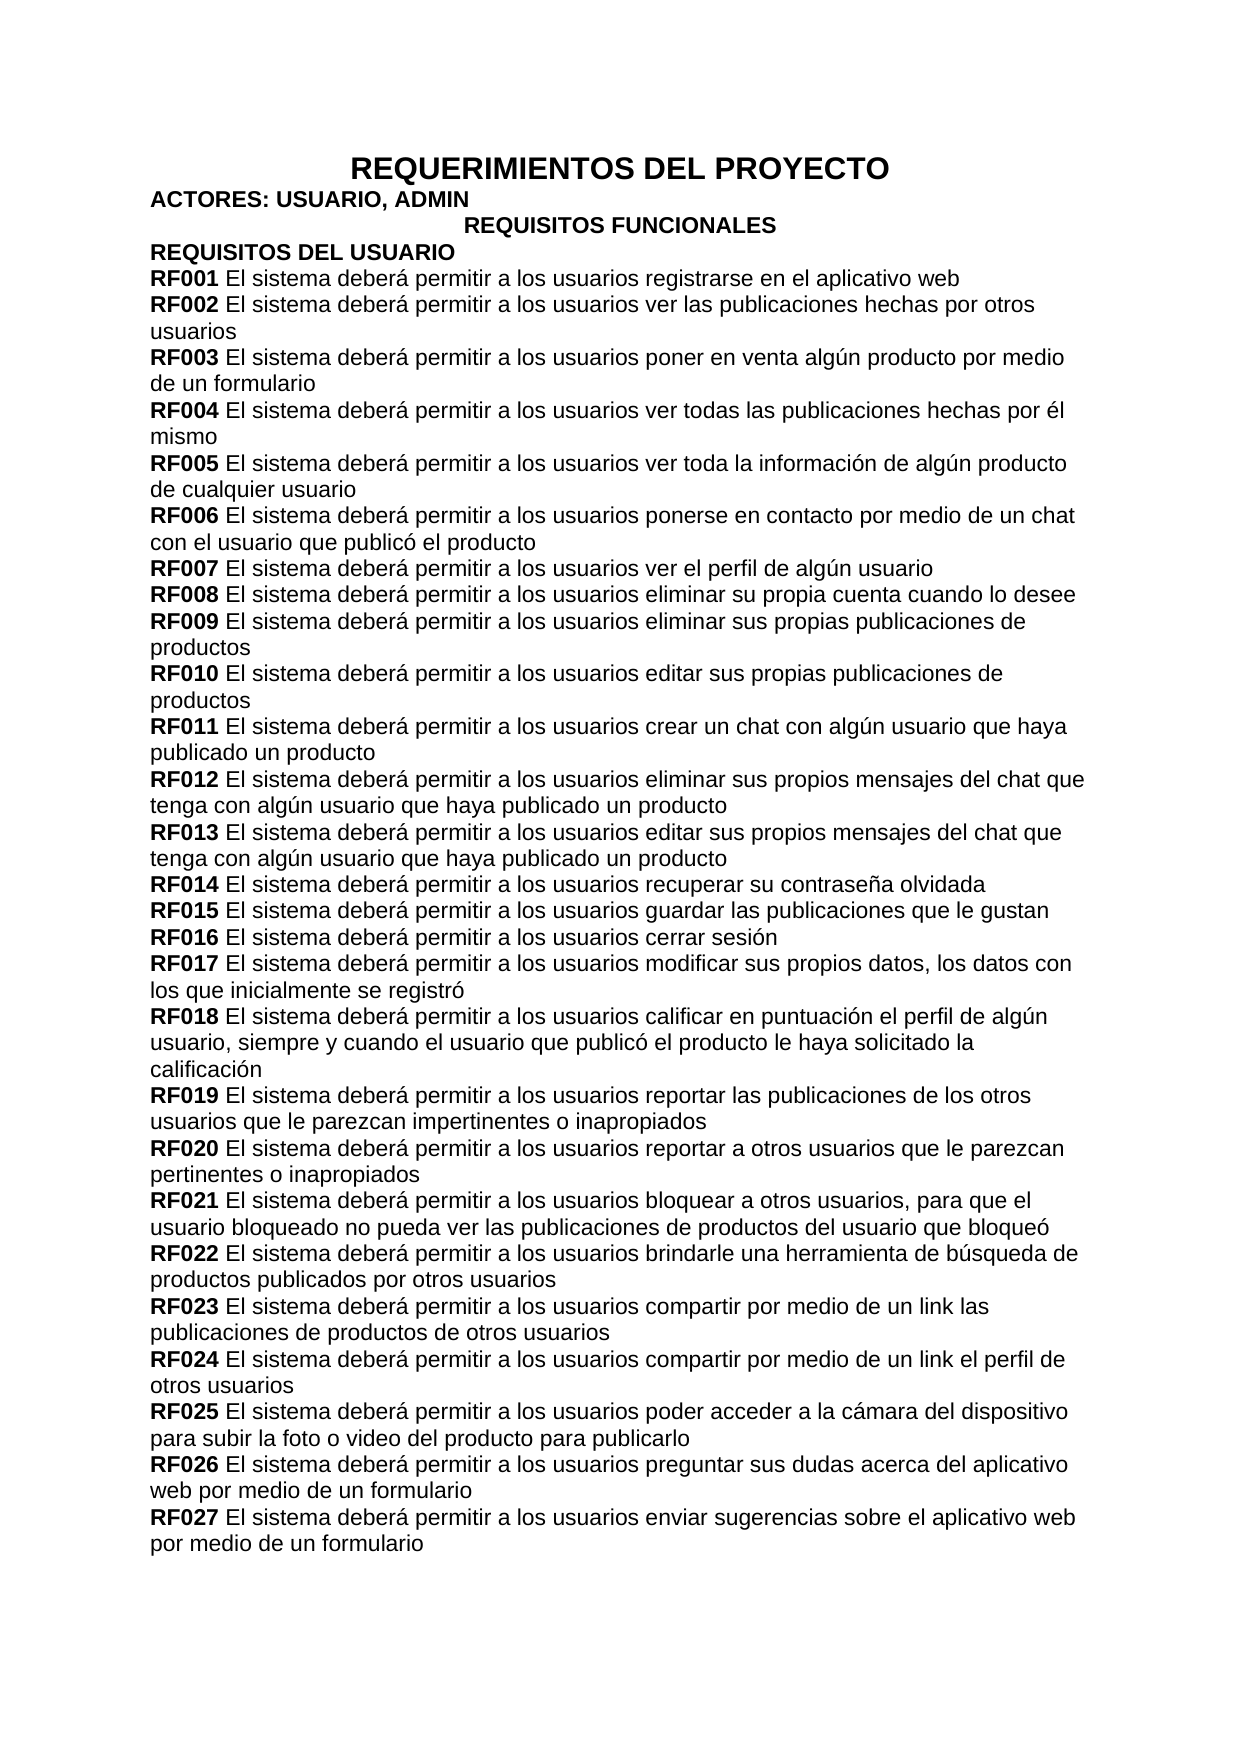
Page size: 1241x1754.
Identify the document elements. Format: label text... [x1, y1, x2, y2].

text RF008 El sistema deberá permitir a los usuarios eliminar su propia cuenta cuando lo desee [150, 581, 1090, 608]
text RF017 El sistema deberá permitir a los usuarios modificar sus propios datos, los datos con los que inicialmente se registró [150, 950, 1090, 1003]
text RF005 El sistema deberá permitir a los usuarios ver toda la información de algún producto de cualquier usuario [150, 449, 1090, 502]
text REQUISITOS FUNCIONALES [150, 212, 1090, 239]
text RF021 El sistema deberá permitir a los usuarios bloquear a otros usuarios, para que el usuario bloqueado no pueda ver las publicaciones de productos del usuario que bloqueó [150, 1187, 1090, 1240]
text RF014 El sistema deberá permitir a los usuarios recuperar su contraseña olvidada [150, 871, 1090, 897]
text RF020 El sistema deberá permitir a los usuarios reportar a otros usuarios que le parezcan pertinentes o inapropiados [150, 1135, 1090, 1187]
text RF002 El sistema deberá permitir a los usuarios ver las publicaciones hechas por otros usuarios [150, 291, 1090, 344]
text RF010 El sistema deberá permitir a los usuarios editar sus propias publicaciones de productos [150, 660, 1090, 713]
text RF003 El sistema deberá permitir a los usuarios poner en venta algún producto por medio de un formulario [150, 344, 1090, 397]
text RF022 El sistema deberá permitir a los usuarios brindarle una herramienta de búsqueda de productos publicados por otros usuarios [150, 1240, 1090, 1293]
text RF016 El sistema deberá permitir a los usuarios cerrar sesión [150, 924, 1090, 950]
text RF019 El sistema deberá permitir a los usuarios reportar las publicaciones de los otros usuarios que le parezcan impertinentes o inapropiados [150, 1082, 1090, 1135]
text RF006 El sistema deberá permitir a los usuarios ponerse en contacto por medio de un chat con el usuario que publicó el producto [150, 502, 1090, 555]
text RF023 El sistema deberá permitir a los usuarios compartir por medio de un link las publicaciones de productos de otros usuarios [150, 1293, 1090, 1346]
text ACTORES: USUARIO, ADMIN [150, 186, 1094, 212]
text RF013 El sistema deberá permitir a los usuarios editar sus propios mensajes del chat que tenga con algún usuario que haya publicado un producto [150, 818, 1090, 871]
text REQUERIMIENTOS DEL PROYECTO [150, 150, 1090, 186]
text RF025 El sistema deberá permitir a los usuarios poder acceder a la cámara del dispositivo para subir la foto o video del producto para publicarlo [150, 1398, 1090, 1451]
text RF007 El sistema deberá permitir a los usuarios ver el perfil de algún usuario [150, 555, 1090, 581]
text RF024 El sistema deberá permitir a los usuarios compartir por medio de un link el perfil de otros usuarios [150, 1346, 1090, 1398]
text RF012 El sistema deberá permitir a los usuarios eliminar sus propios mensajes del chat que tenga con algún usuario que haya publicado un producto [150, 766, 1090, 818]
text RF001 El sistema deberá permitir a los usuarios registrarse en el aplicativo web [150, 265, 1090, 291]
text RF009 El sistema deberá permitir a los usuarios eliminar sus propias publicaciones de productos [150, 608, 1090, 660]
text RF011 El sistema deberá permitir a los usuarios crear un chat con algún usuario que haya publicado un producto [150, 713, 1090, 766]
text RF027 El sistema deberá permitir a los usuarios enviar sugerencias sobre el aplicativo web por medio de un formulario [150, 1504, 1090, 1556]
text RF004 El sistema deberá permitir a los usuarios ver todas las publicaciones hechas por él mismo [150, 397, 1090, 449]
text RF018 El sistema deberá permitir a los usuarios calificar en puntuación el perfil de algún usuario, siempre y cuando el usuario que publicó el producto le haya solicitado la calificación [150, 1003, 1090, 1082]
text REQUISITOS DEL USUARIO [150, 239, 1090, 265]
text RF026 El sistema deberá permitir a los usuarios preguntar sus dudas acerca del aplicativo web por medio de un formulario [150, 1451, 1090, 1504]
text RF015 El sistema deberá permitir a los usuarios guardar las publicaciones que le gustan [150, 897, 1090, 924]
